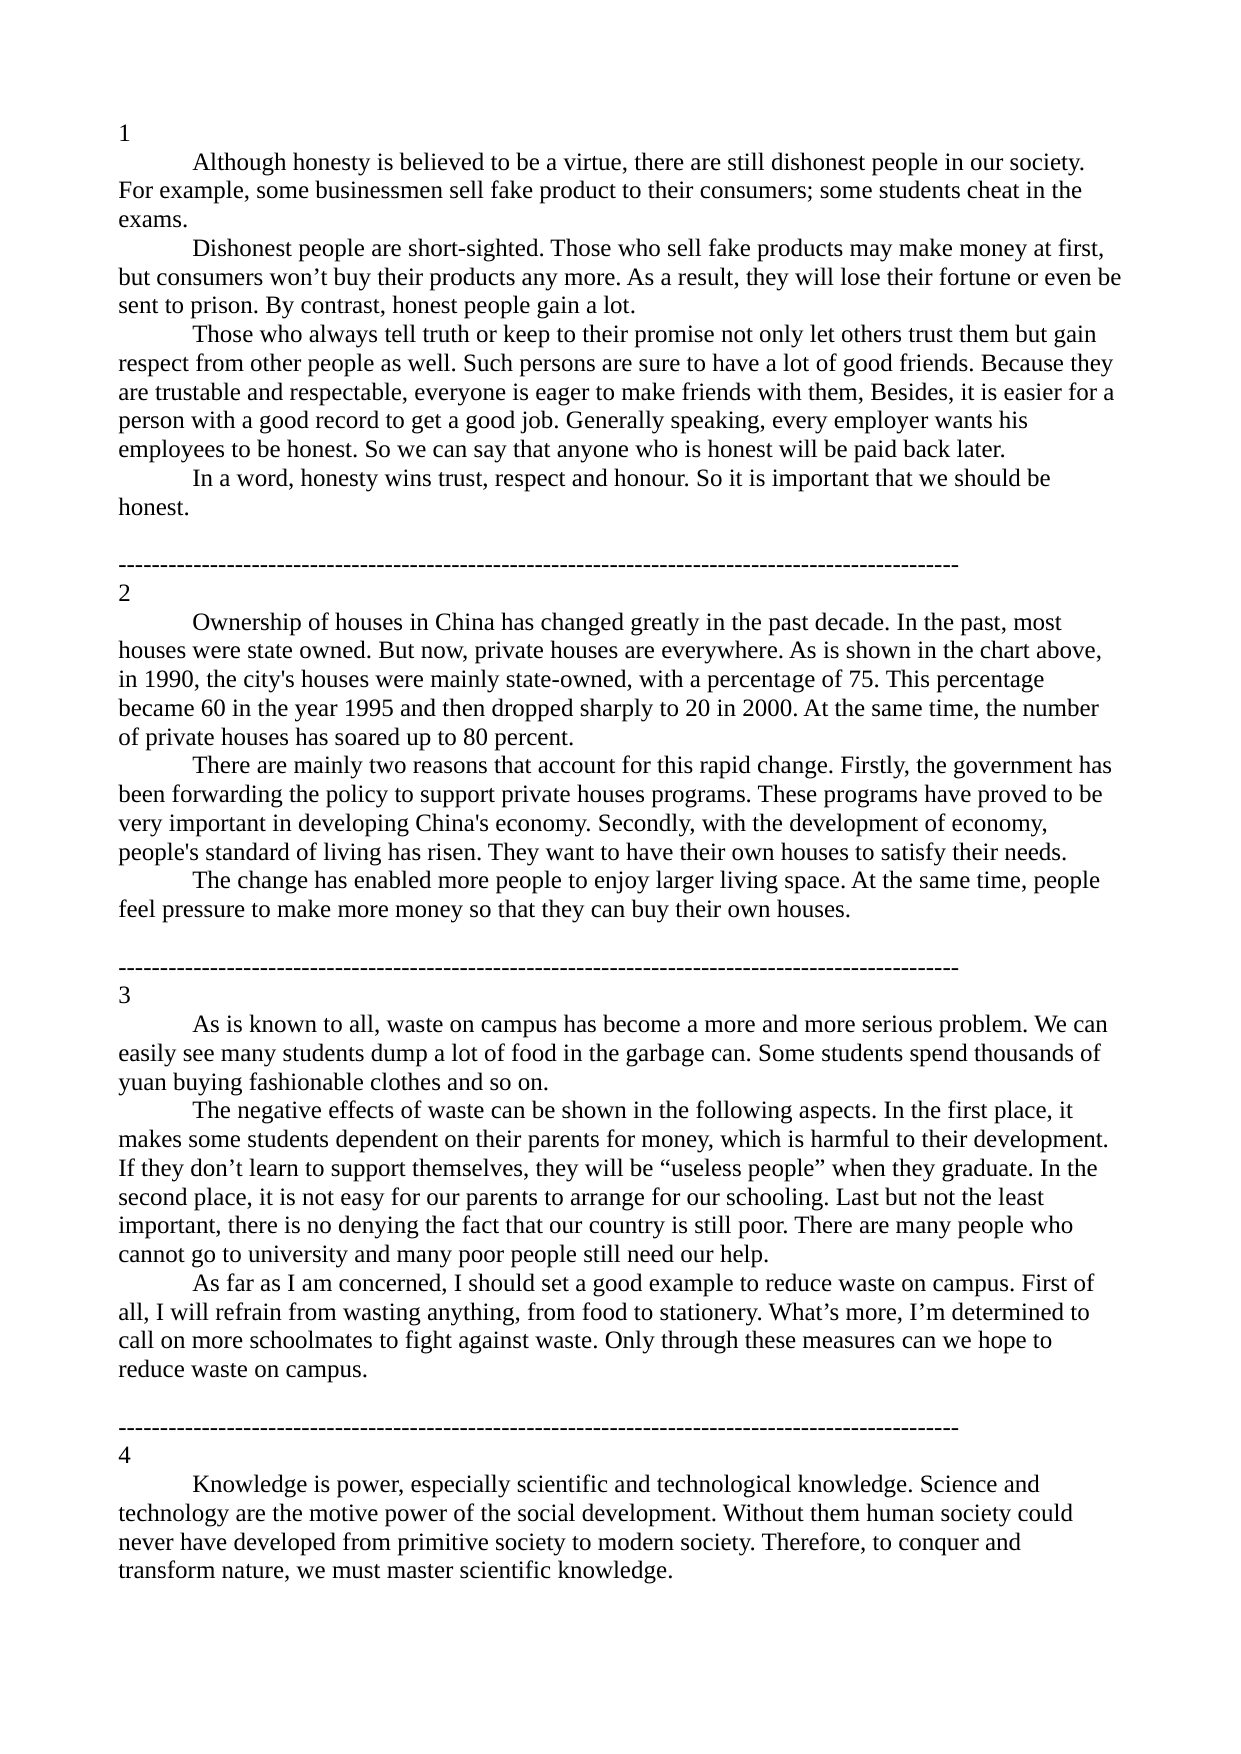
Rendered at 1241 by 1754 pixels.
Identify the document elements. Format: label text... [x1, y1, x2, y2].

text In a word, honesty wins trust, respect and honour. So it is important that we should be honest. [118, 463, 1122, 521]
text ----------------------------------------------------------------------------------------------------- [118, 549, 1122, 578]
text Dishonest people are short-sighted. Those who sell fake products may make money at first, but consumers won’t buy their products any more. As a result, they will lose their fortune or even be sent to prison. By contrast, honest people gain a lot. [118, 233, 1122, 319]
text 2 [118, 578, 1122, 607]
text Knowledge is power, especially scientific and technological knowledge. Science and technology are the motive power of the social development. Without them human society could never have developed from primitive society to modern society. Therefore, to conquer and transform nature, we must master scientific knowledge. [118, 1469, 1122, 1584]
text The change has enabled more people to enjoy larger living space. At the same time, people feel pressure to make more money so that they can buy their own houses. [118, 866, 1122, 923]
text ----------------------------------------------------------------------------------------------------- [118, 1412, 1122, 1441]
text 3 [118, 981, 1122, 1009]
text 1 [118, 118, 1122, 147]
text There are mainly two reasons that account for this rapid change. Firstly, the government has been forwarding the policy to support private houses programs. These programs have proved to be very important in developing China's economy. Secondly, with the development of economy, people's standard of living has risen. They want to have their own houses to satisfy their needs. [118, 751, 1122, 866]
text 4 [118, 1441, 1122, 1469]
text Ownership of houses in China has changed greatly in the past decade. In the past, most houses were state owned. But now, private houses are everywhere. As is shown in the chart above, in 1990, the city's houses were mainly state-owned, with a percentage of 75. This percentage became 60 in the year 1995 and then dropped sharply to 20 in 2000. At the same time, the number of private houses has soared up to 80 percent. [118, 607, 1122, 751]
text Although honesty is believed to be a virtue, there are still dishonest people in our society. For example, some businessmen sell fake product to their consumers; some students cheat in the exams. [118, 147, 1122, 233]
text As far as I am concerned, I should set a good example to reduce waste on campus. First of all, I will refrain from wasting anything, from food to stationery. What’s more, I’m determined to call on more schoolmates to fight against waste. Only through these measures can we hope to reduce waste on campus. [118, 1268, 1122, 1383]
text ----------------------------------------------------------------------------------------------------- [118, 952, 1122, 981]
text As is known to all, waste on campus has become a more and more serious problem. We can easily see many students dump a lot of food in the garbage can. Some students spend thousands of yuan buying fashionable clothes and so on. [118, 1009, 1122, 1096]
text The negative effects of waste can be shown in the following aspects. In the first place, it makes some students dependent on their parents for money, which is harmful to their development. If they don’t learn to support themselves, they will be “useless people” when they graduate. In the second place, it is not easy for our parents to arrange for our schooling. Last but not the least important, there is no denying the fact that our country is still poor. There are many people who cannot go to university and many poor people still need our help. [118, 1096, 1122, 1268]
text Those who always tell truth or keep to their promise not only let others trust them but gain respect from other people as well. Such persons are sure to have a lot of good friends. Because they are trustable and respectable, everyone is eager to make friends with them, Besides, it is easier for a person with a good record to get a good job. Generally speaking, every employer wants his employees to be honest. So we can say that anyone who is honest will be paid back later. [118, 319, 1122, 463]
